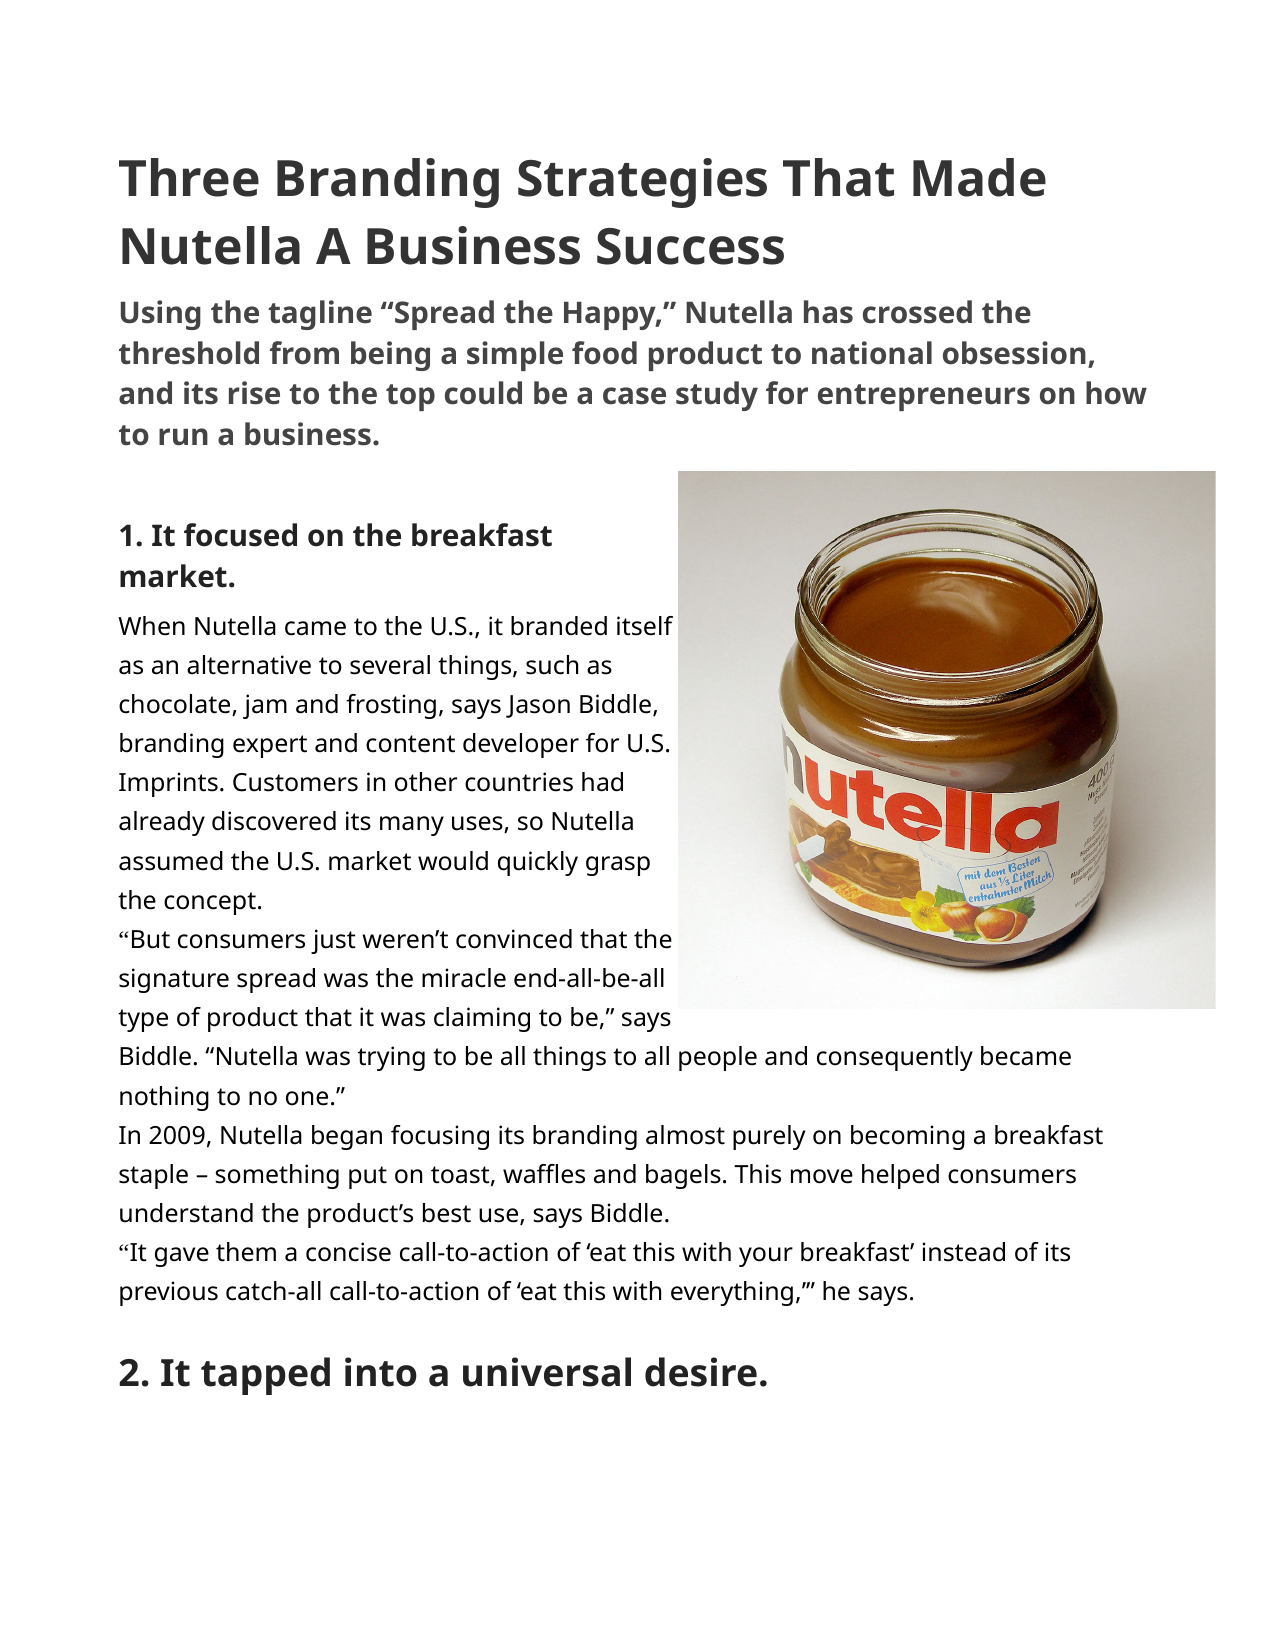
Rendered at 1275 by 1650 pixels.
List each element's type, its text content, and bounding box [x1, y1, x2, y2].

subtitle 1. It focused on the breakfast market. [118, 515, 678, 596]
text “But consumers just weren’t convinced that the signature spread was the miracle end-all-be-all type of product that it was claiming to be,” says Biddle. “Nutella was trying to be all things to all people and consequently became nothing to no one.” [118, 921, 1157, 1112]
text “It gave them a concise call-to-action of ‘eat this with your breakfast’ instead of its previous catch-all call-to-action of ‘eat this with everything,’” he says. [118, 1235, 1157, 1308]
text When Nutella came to the U.S., it branded itself as an alternative to several things, such as chocolate, jam and frosting, says Jason Biddle, branding expert and content developer for U.S. Imprints. Customers in other countries had already discovered its many uses, so Nutella assumed the U.S. market would quickly grasp the concept. [118, 608, 678, 916]
subtitle Three Branding Strategies That Made Nutella A Business Success [118, 143, 1157, 279]
text In 2009, Nutella began focusing its branding almost purely on becoming a breakfast staple – something put on toast, waffles and bagels. This move helped consumers understand the product’s best use, says Biddle. [118, 1117, 1157, 1230]
picture [678, 471, 1216, 1009]
subtitle 2. It tapped into a universal desire. [118, 1346, 1157, 1397]
text Using the tagline “Spread the Happy,” Nutella has crossed the threshold from being a simple food product to national obsession, and its rise to the top could be a case study for entrepreneurs on how to run a business. [118, 292, 1157, 453]
